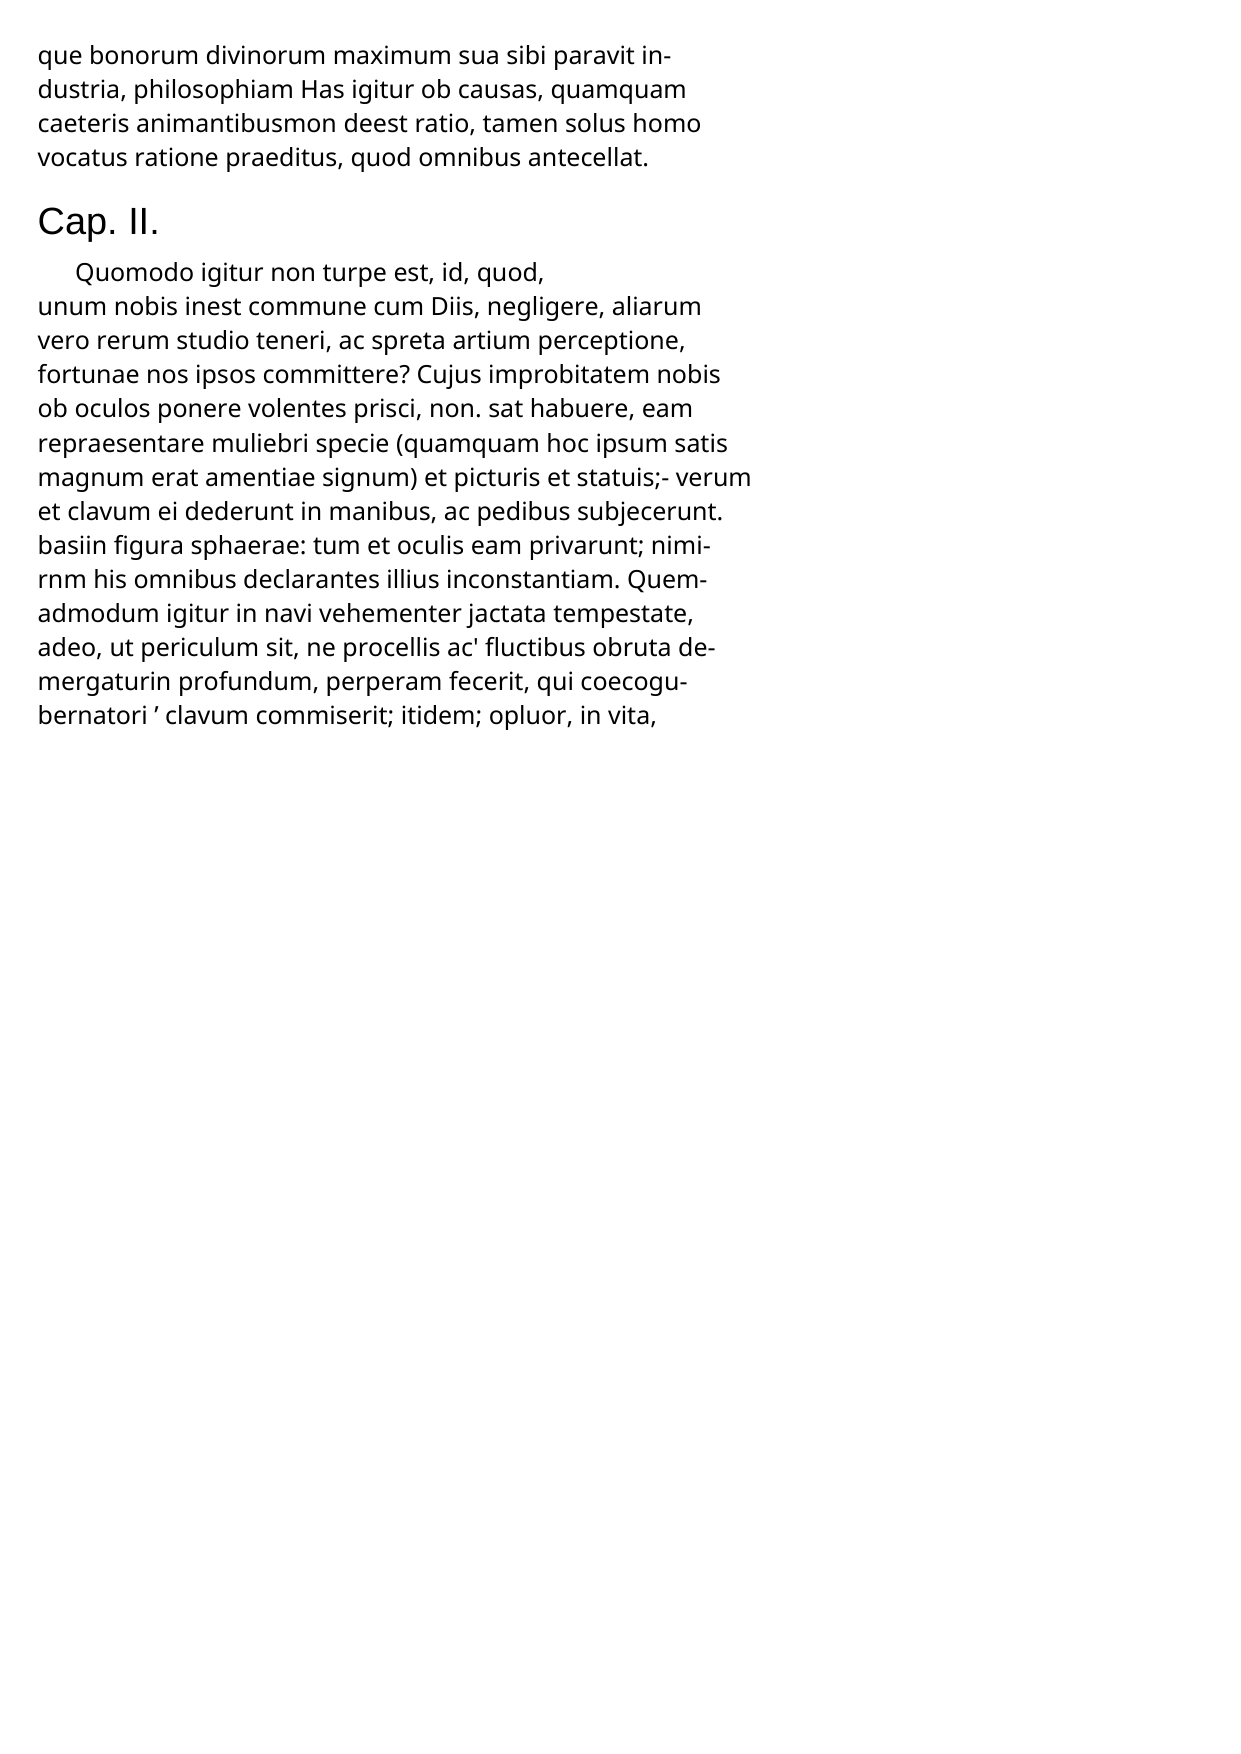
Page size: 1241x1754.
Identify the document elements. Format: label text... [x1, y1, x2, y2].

subtitle Cap. II. [37, 199, 1203, 242]
text Quomodo igitur non turpe est, id, quod, unum nobis inest commune cum Diis, negligere, aliarum vero rerum studio teneri, ac spreta artium perceptione, fortunae nos ipsos committere? Cujus improbitatem nobis ob oculos ponere volentes prisci, non. sat habuere, eam repraesentare muliebri specie (quamquam hoc ipsum satis magnum erat amentiae signum) et picturis et statuis;- verum et clavum ei dederunt in manibus, ac pedibus subjecerunt. basiin figura sphaerae: tum et oculis eam privarunt; nimi- rnm his omnibus declarantes illius inconstantiam. Quem- admodum igitur in navi vehementer jactata tempestate, adeo, ut periculum sit, ne procellis ac' fluctibus obruta de- mergaturin profundum, perperam fecerit, qui coecogu- bernatori ’ clavum commiserit; itidem; opluor, in vita, [37, 255, 1203, 732]
text que bonorum divinorum maximum sua sibi paravit in- dustria, philosophiam Has igitur ob causas, quamquam caeteris animantibusmon deest ratio, tamen solus homo vocatus ratione praeditus, quod omnibus antecellat. [37, 37, 1203, 174]
